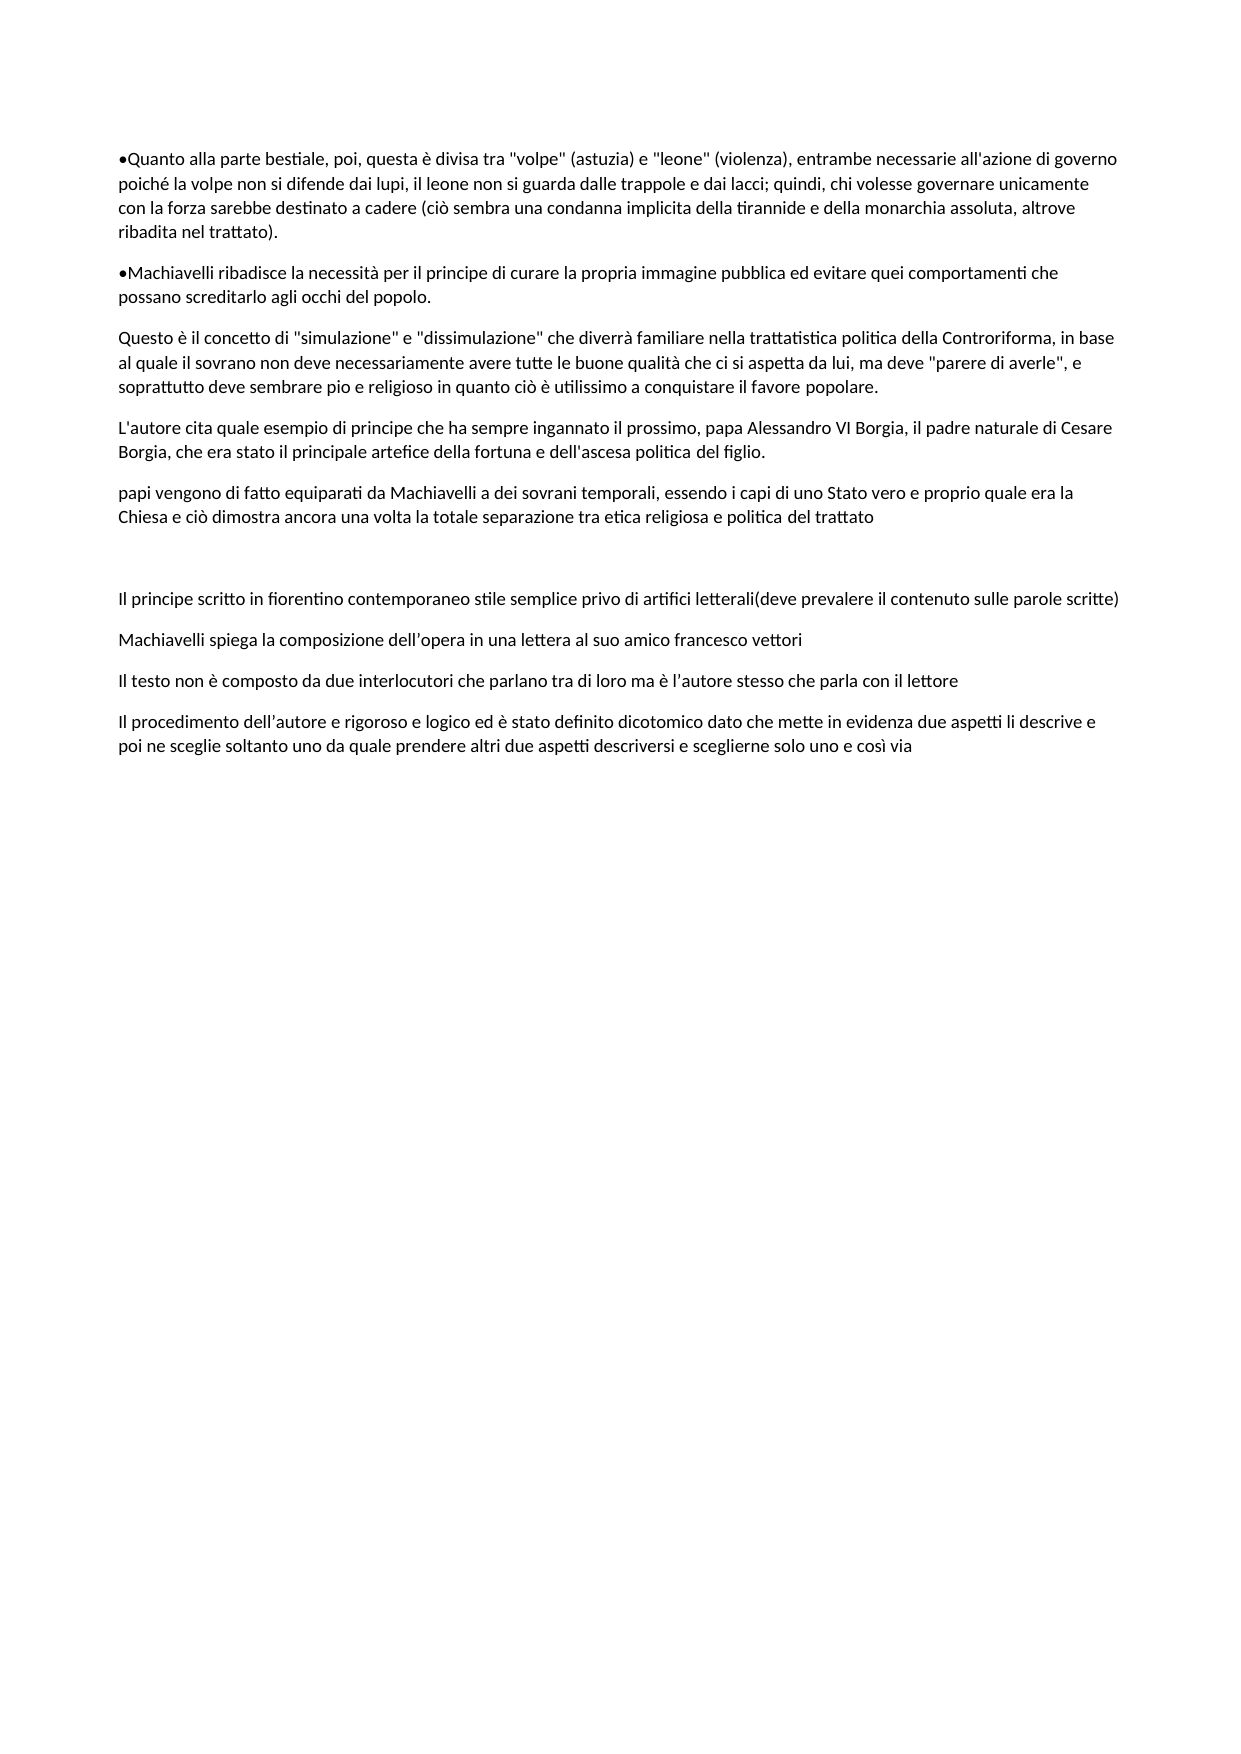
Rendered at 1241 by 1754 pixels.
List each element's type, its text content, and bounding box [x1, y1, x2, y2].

text Machiavelli spiega la composizione dell’opera in una lettera al suo amico francesco vettori [118, 628, 1122, 651]
text papi vengono di fatto equiparati da Machiavelli a dei sovrani temporali, essendo i capi di uno Stato vero e proprio quale era la Chiesa e ciò dimostra ancora una volta la totale separazione tra etica religiosa e politica del trattato [118, 481, 1122, 528]
text Questo è il concetto di "simulazione" e "dissimulazione" che diverrà familiare nella trattatistica politica della Controriforma, in base al quale il sovrano non deve necessariamente avere tutte le buone qualità che ci si aspetta da lui, ma deve "parere di averle", e soprattutto deve sembrare pio e religioso in quanto ciò è utilissimo a conquistare il favore popolare. [118, 327, 1122, 398]
text Il procedimento dell’autore e rigoroso e logico ed è stato definito dicotomico dato che mette in evidenza due aspetti li descrive e poi ne sceglie soltanto uno da quale prendere altri due aspetti descriversi e sceglierne solo uno e così via [118, 710, 1122, 757]
text Il testo non è composto da due interlocutori che parlano tra di loro ma è l’autore stesso che parla con il lettore [118, 669, 1122, 692]
text Il principe scritto in fiorentino contemporaneo stile semplice privo di artifici letterali(deve prevalere il contenuto sulle parole scritte) [118, 587, 1122, 610]
text L'autore cita quale esempio di principe che ha sempre ingannato il prossimo, papa Alessandro VI Borgia, il padre naturale di Cesare Borgia, che era stato il principale artefice della fortuna e dell'ascesa politica del figlio. [118, 416, 1122, 463]
text •Machiavelli ribadisce la necessità per il principe di curare la propria immagine pubblica ed evitare quei comportamenti che possano screditarlo agli occhi del popolo. [118, 261, 1122, 308]
text •Quanto alla parte bestiale, poi, questa è divisa tra "volpe" (astuzia) e "leone" (violenza), entrambe necessarie all'azione di governo poiché la volpe non si difende dai lupi, il leone non si guarda dalle trappole e dai lacci; quindi, chi volesse governare unicamente con la forza sarebbe destinato a cadere (ciò sembra una condanna implicita della tirannide e della monarchia assoluta, altrove ribadita nel trattato). [118, 148, 1122, 243]
